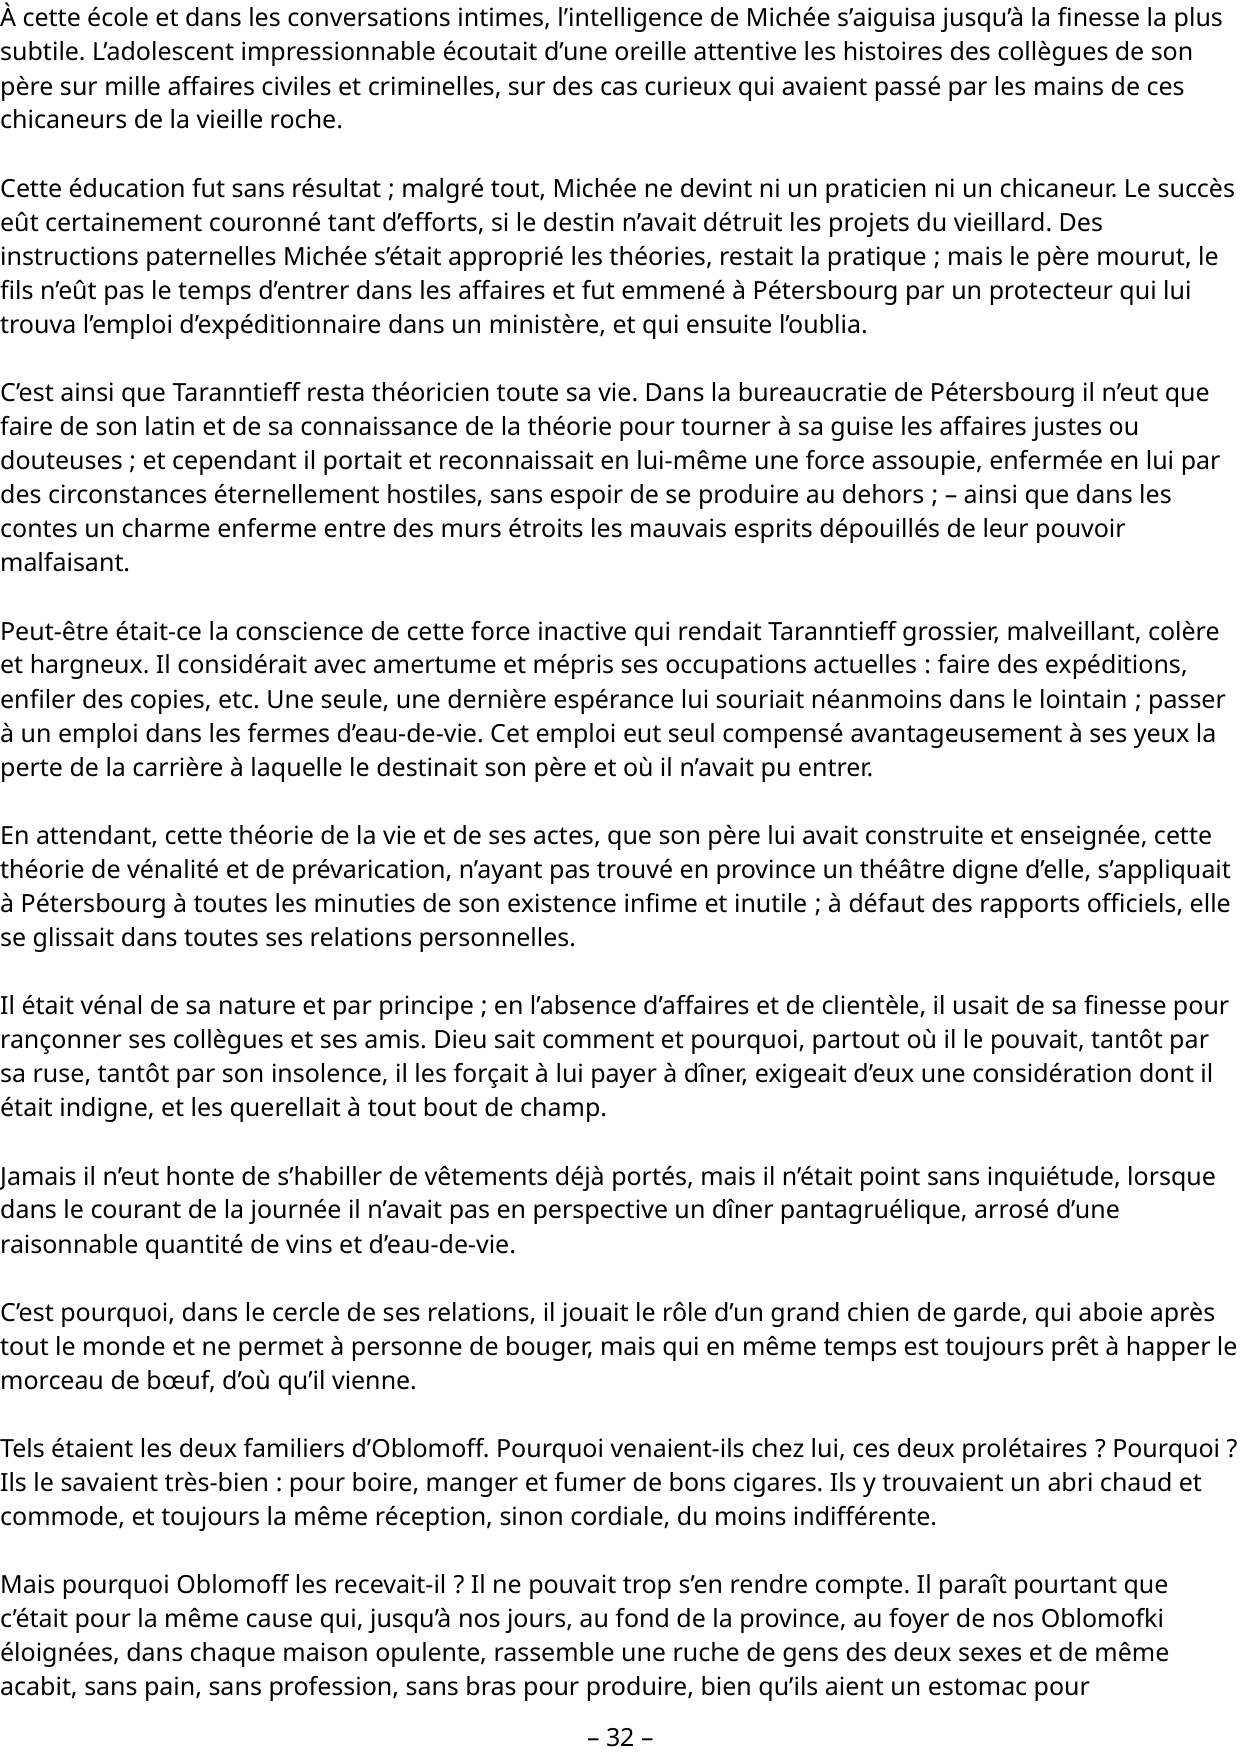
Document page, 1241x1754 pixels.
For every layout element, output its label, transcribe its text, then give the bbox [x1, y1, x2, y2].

text Il était vénal de sa nature et par principe ; en l’absence d’affaires et de clientèle, il usait de sa finesse pour rançonner ses collègues et ses amis. Dieu sait comment et pourquoi, partout où il le pouvait, tantôt par sa ruse, tantôt par son insolence, il les forçait à lui payer à dîner, exigeait d’eux une considération dont il était indigne, et les querellait à tout bout de champ. [0, 988, 1240, 1124]
text Mais pourquoi Oblomoff les recevait-il ? Il ne pouvait trop s’en rendre compte. Il paraît pourtant que c’était pour la même cause qui, jusqu’à nos jours, au fond de la province, au foyer de nos Oblomofki éloignées, dans chaque maison opulente, rassemble une ruche de gens des deux sexes et de même acabit, sans pain, sans profession, sans bras pour produire, bien qu’ils aient un estomac pour [0, 1567, 1240, 1703]
text Jamais il n’eut honte de s’habiller de vêtements déjà portés, mais il n’était point sans inquiétude, lorsque dans le courant de la journée il n’avait pas en perspective un dîner pantagruélique, arrosé d’une raisonnable quantité de vins et d’eau-de-vie. [0, 1158, 1240, 1260]
text Tels étaient les deux familiers d’Oblomoff. Pourquoi venaient-ils chez lui, ces deux prolétaires ? Pourquoi ? Ils le savaient très-bien : pour boire, manger et fumer de bons cigares. Ils y trouvaient un abri chaud et commode, et toujours la même réception, sinon cordiale, du moins indifférente. [0, 1431, 1240, 1533]
text C’est pourquoi, dans le cercle de ses relations, il jouait le rôle d’un grand chien de garde, qui aboie après tout le monde et ne permet à personne de bouger, mais qui en même temps est toujours prêt à happer le morceau de bœuf, d’où qu’il vienne. [0, 1294, 1240, 1397]
text C’est ainsi que Taranntieff resta théoricien toute sa vie. Dans la bureaucratie de Pétersbourg il n’eut que faire de son latin et de sa connaissance de la théorie pour tourner à sa guise les affaires justes ou douteuses ; et cependant il portait et reconnaissait en lui-même une force assoupie, enfermée en lui par des circonstances éternellement hostiles, sans espoir de se produire au dehors ; – ainsi que dans les contes un charme enferme entre des murs étroits les mauvais esprits dépouillés de leur pouvoir malfaisant. [0, 375, 1240, 579]
text Peut-être était-ce la conscience de cette force inactive qui rendait Taranntieff grossier, malveillant, colère et hargneux. Il considérait avec amertume et mépris ses occupations actuelles : faire des expéditions, enfiler des copies, etc. Une seule, une dernière espérance lui souriait néanmoins dans le lointain ; passer à un emploi dans les fermes d’eau-de-vie. Cet emploi eut seul compensé avantageusement à ses yeux la perte de la carrière à laquelle le destinait son père et où il n’avait pu entrer. [0, 613, 1240, 783]
text Cette éducation fut sans résultat ; malgré tout, Michée ne devint ni un praticien ni un chicaneur. Le succès eût certainement couronné tant d’efforts, si le destin n’avait détruit les projets du vieillard. Des instructions paternelles Michée s’était approprié les théories, restait la pratique ; mais le père mourut, le fils n’eût pas le temps d’entrer dans les affaires et fut emmené à Pétersbourg par un protecteur qui lui trouva l’emploi d’expéditionnaire dans un ministère, et qui ensuite l’oublia. [0, 170, 1240, 341]
text À cette école et dans les conversations intimes, l’intelligence de Michée s’aiguisa jusqu’à la finesse la plus subtile. L’adolescent impressionnable écoutait d’une oreille attentive les histoires des collègues de son père sur mille affaires civiles et criminelles, sur des cas curieux qui avaient passé par les mains de ces chicaneurs de la vieille roche. [0, 0, 1240, 136]
text En attendant, cette théorie de la vie et de ses actes, que son père lui avait construite et enseignée, cette théorie de vénalité et de prévarication, n’ayant pas trouvé en province un théâtre digne d’elle, s’appliquait à Pétersbourg à toutes les minuties de son existence infime et inutile ; à défaut des rapports officiels, elle se glissait dans toutes ses relations personnelles. [0, 817, 1240, 954]
